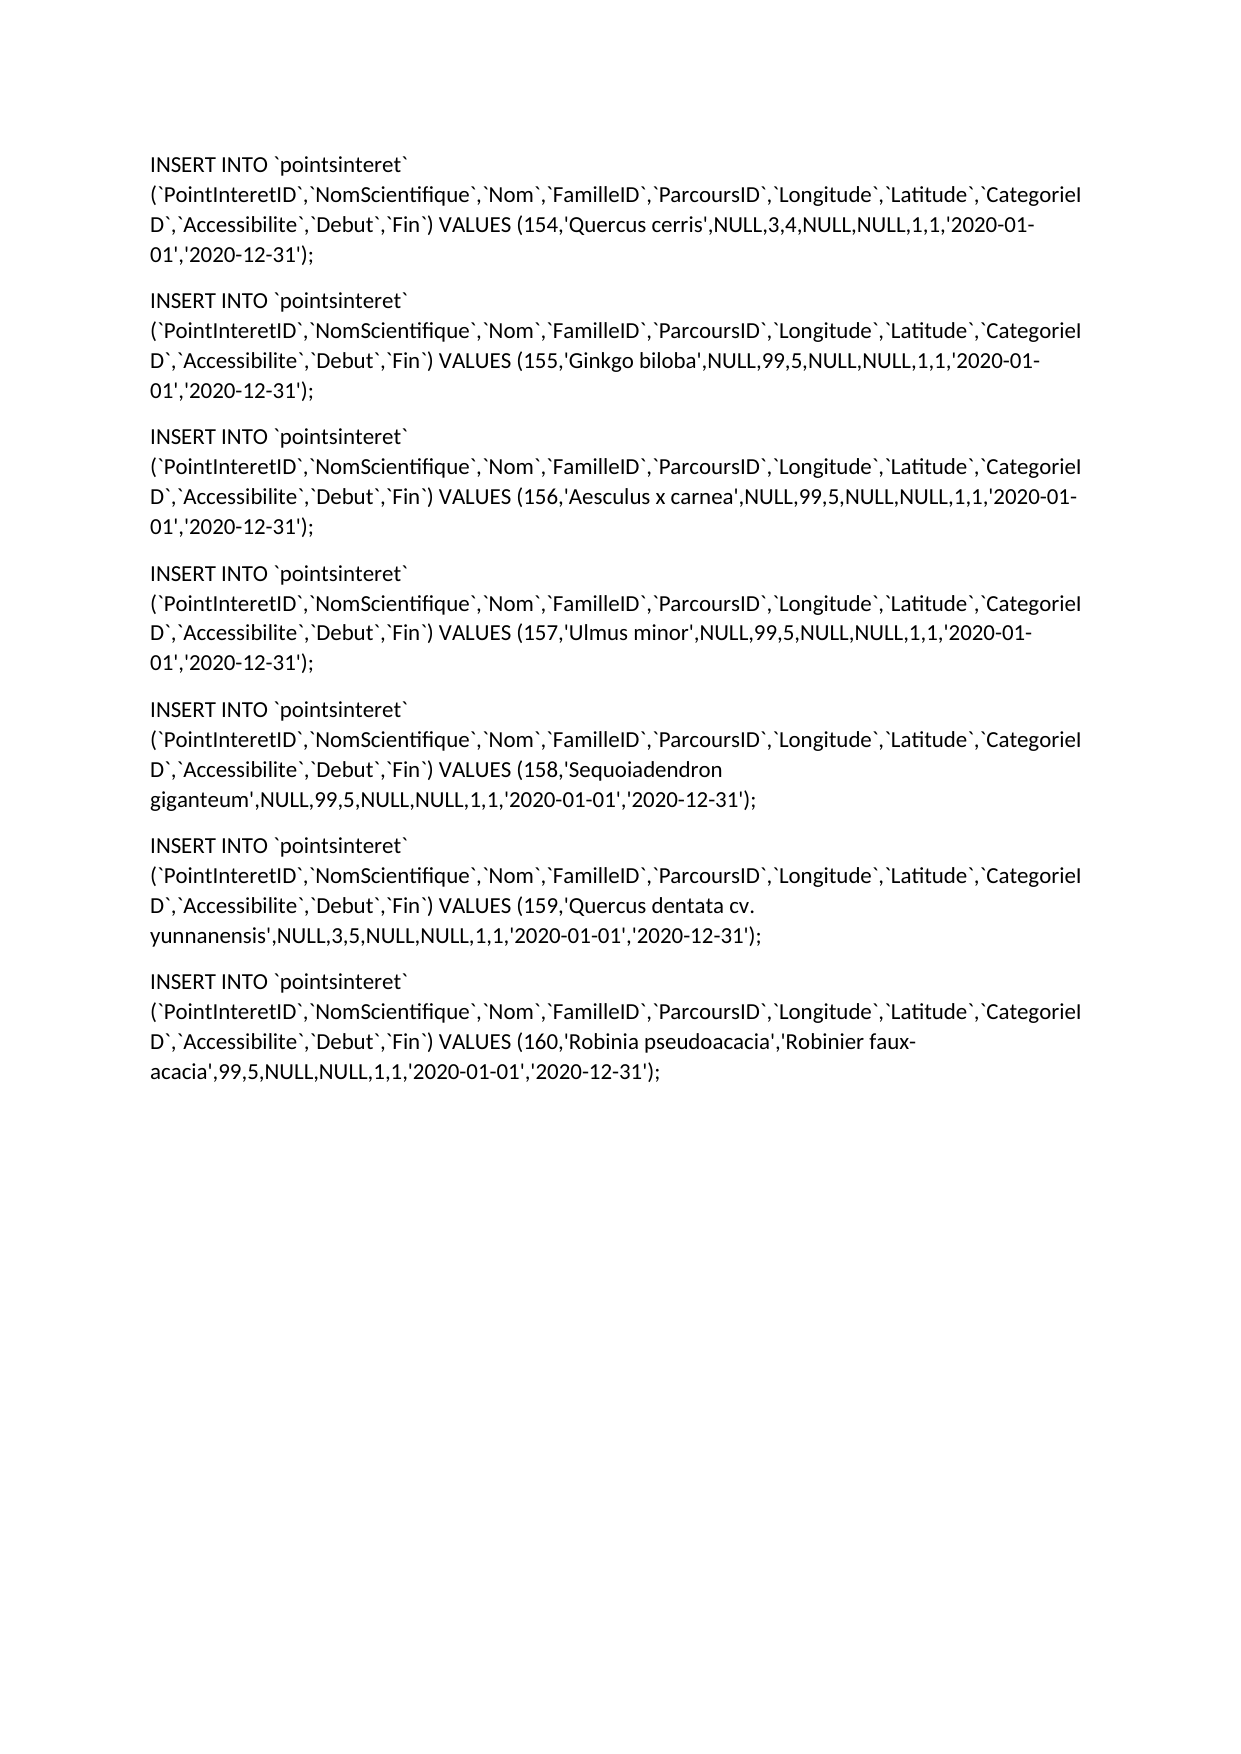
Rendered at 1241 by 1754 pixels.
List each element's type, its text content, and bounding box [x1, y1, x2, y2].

text INSERT INTO `pointsinteret` (`PointInteretID`,`NomScientifique`,`Nom`,`FamilleID`,`ParcoursID`,`Longitude`,`Latitude`,`CategorieID`,`Accessibilite`,`Debut`,`Fin`) VALUES (156,'Aesculus x carnea',NULL,99,5,NULL,NULL,1,1,'2020-01-01','2020-12-31'); [150, 422, 1090, 540]
text INSERT INTO `pointsinteret` (`PointInteretID`,`NomScientifique`,`Nom`,`FamilleID`,`ParcoursID`,`Longitude`,`Latitude`,`CategorieID`,`Accessibilite`,`Debut`,`Fin`) VALUES (154,'Quercus cerris',NULL,3,4,NULL,NULL,1,1,'2020-01-01','2020-12-31'); [150, 150, 1090, 268]
text INSERT INTO `pointsinteret` (`PointInteretID`,`NomScientifique`,`Nom`,`FamilleID`,`ParcoursID`,`Longitude`,`Latitude`,`CategorieID`,`Accessibilite`,`Debut`,`Fin`) VALUES (155,'Ginkgo biloba',NULL,99,5,NULL,NULL,1,1,'2020-01-01','2020-12-31'); [150, 286, 1090, 404]
text INSERT INTO `pointsinteret` (`PointInteretID`,`NomScientifique`,`Nom`,`FamilleID`,`ParcoursID`,`Longitude`,`Latitude`,`CategorieID`,`Accessibilite`,`Debut`,`Fin`) VALUES (159,'Quercus dentata cv. yunnanensis',NULL,3,5,NULL,NULL,1,1,'2020-01-01','2020-12-31'); [150, 831, 1090, 949]
text INSERT INTO `pointsinteret` (`PointInteretID`,`NomScientifique`,`Nom`,`FamilleID`,`ParcoursID`,`Longitude`,`Latitude`,`CategorieID`,`Accessibilite`,`Debut`,`Fin`) VALUES (157,'Ulmus minor',NULL,99,5,NULL,NULL,1,1,'2020-01-01','2020-12-31'); [150, 559, 1090, 676]
text INSERT INTO `pointsinteret` (`PointInteretID`,`NomScientifique`,`Nom`,`FamilleID`,`ParcoursID`,`Longitude`,`Latitude`,`CategorieID`,`Accessibilite`,`Debut`,`Fin`) VALUES (158,'Sequoiadendron giganteum',NULL,99,5,NULL,NULL,1,1,'2020-01-01','2020-12-31'); [150, 695, 1090, 813]
text INSERT INTO `pointsinteret` (`PointInteretID`,`NomScientifique`,`Nom`,`FamilleID`,`ParcoursID`,`Longitude`,`Latitude`,`CategorieID`,`Accessibilite`,`Debut`,`Fin`) VALUES (160,'Robinia pseudoacacia','Robinier faux-acacia',99,5,NULL,NULL,1,1,'2020-01-01','2020-12-31'); [150, 967, 1090, 1085]
